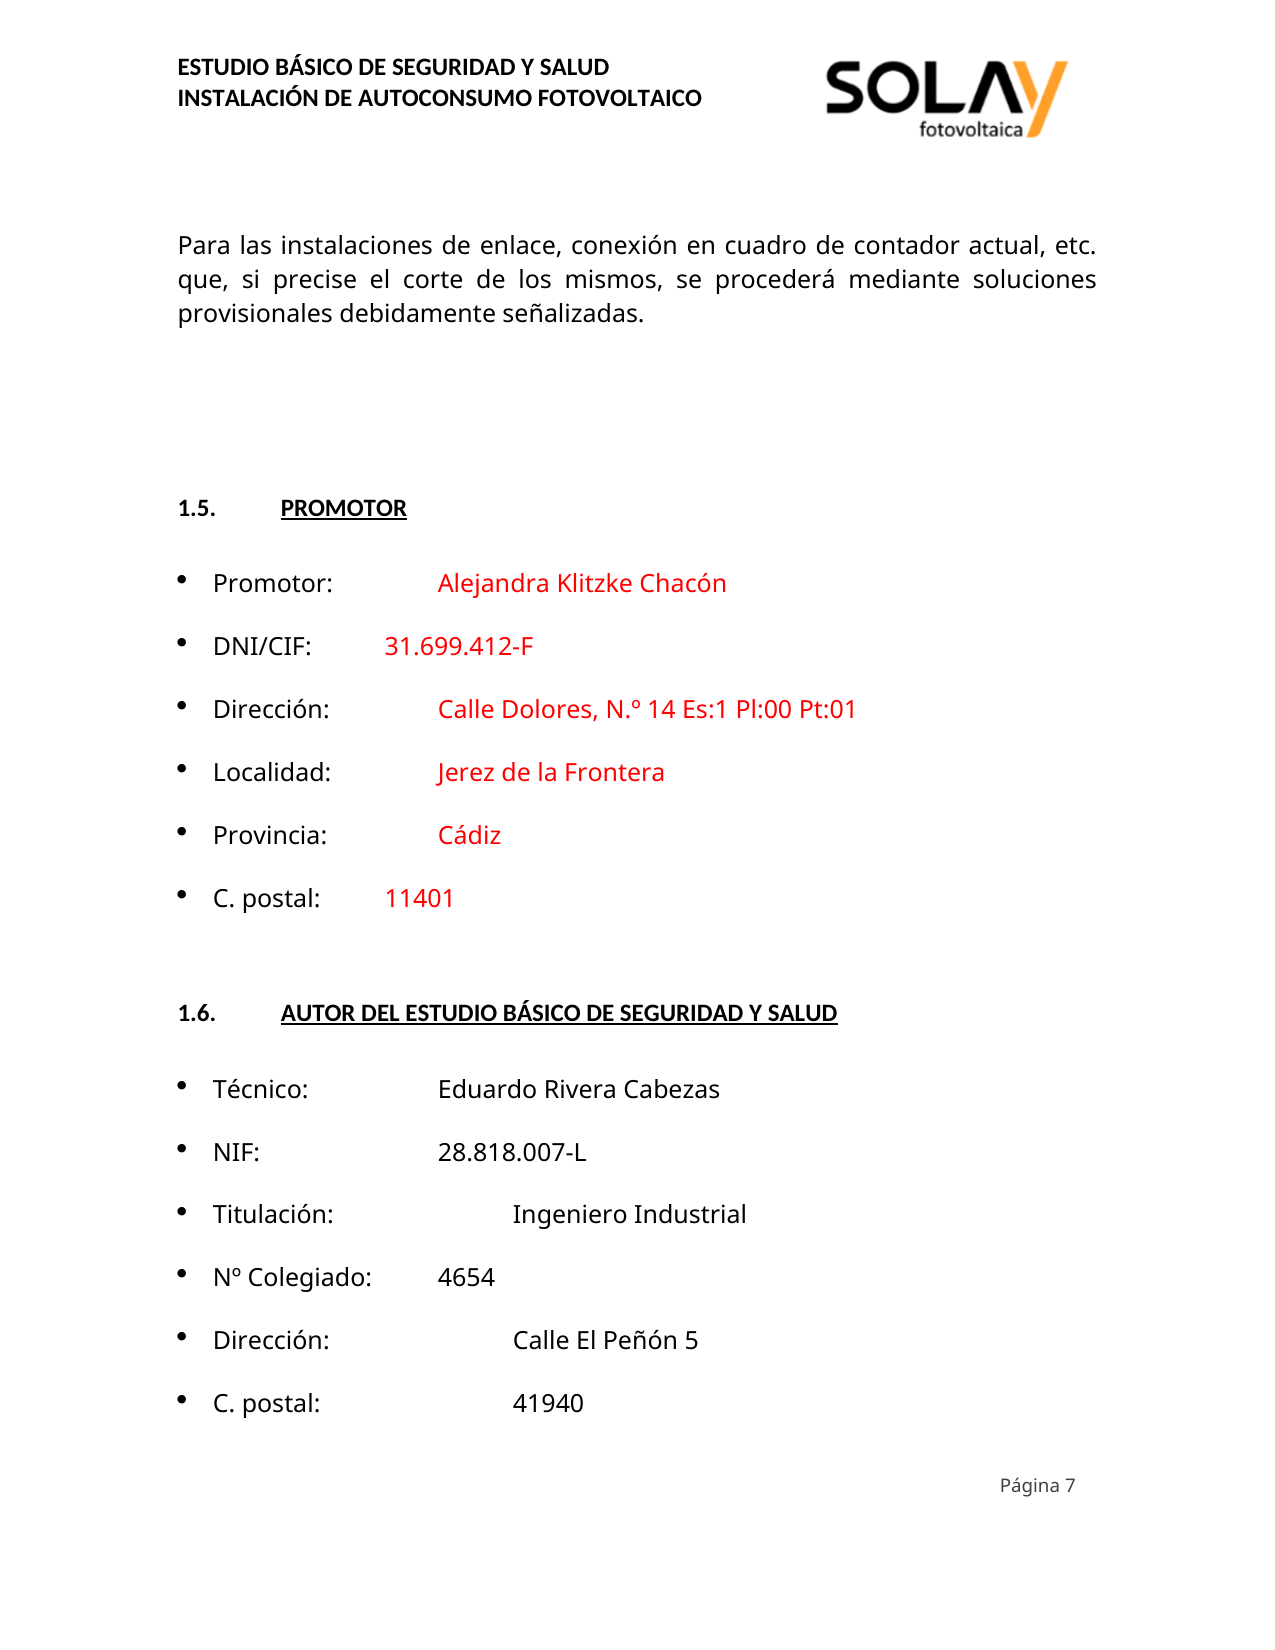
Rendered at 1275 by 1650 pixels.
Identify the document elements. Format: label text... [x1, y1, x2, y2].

list Localidad: Jerez de la Frontera [177, 755, 1098, 789]
list Dirección: Calle El Peñón 5 [177, 1323, 1098, 1357]
list DNI/CIF: 31.699.412-F [177, 629, 1098, 663]
list Técnico: Eduardo Rivera Cabezas [177, 1071, 1098, 1105]
list Dirección: Calle Dolores, N.º 14 Es:1 Pl:00 Pt:01 [177, 692, 1098, 726]
list C. postal: 11401 [177, 881, 1098, 914]
list Provincia: Cádiz [177, 818, 1098, 852]
list PROMOTOR [177, 492, 1098, 523]
list Titulación: Ingeniero Industrial [177, 1197, 1098, 1231]
list AUTOR DEL ESTUDIO BÁSICO DE SEGURIDAD Y SALUD [177, 997, 1098, 1028]
list NIF: 28.818.007-L [177, 1134, 1098, 1168]
list C. postal: 41940 [177, 1386, 1098, 1420]
text Para las instalaciones de enlace, conexión en cuadro de contador actual, etc. que, si precise el corte de los mismos, se procederá mediante soluciones provisionales debidamente señalizadas. [177, 227, 1098, 330]
list Promotor: Alejandra Klitzke Chacón [177, 566, 1098, 600]
list Nº Colegiado: 4654 [177, 1260, 1098, 1294]
